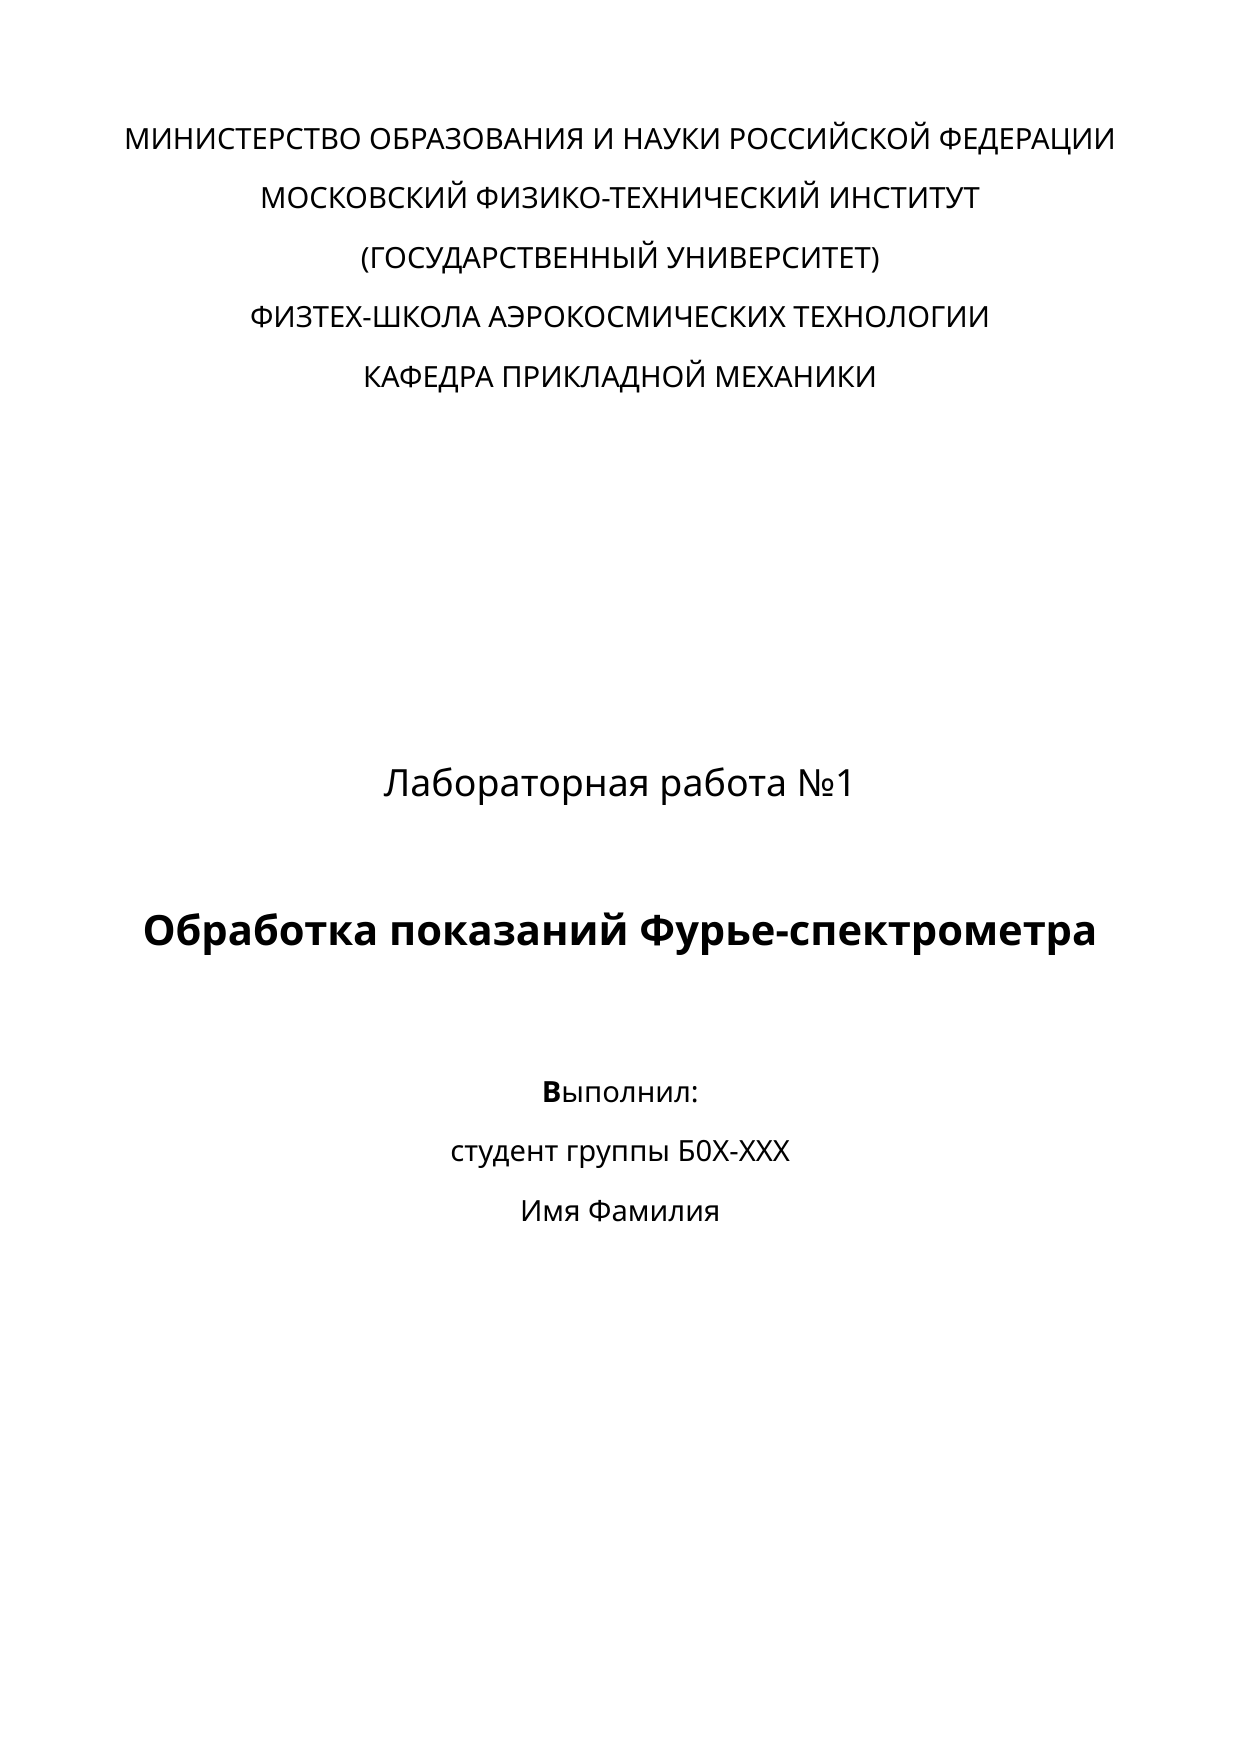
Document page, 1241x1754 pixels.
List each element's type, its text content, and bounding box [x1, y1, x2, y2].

subtitle МОСКОВСКИЙ ФИЗИКО-ТЕХНИЧЕСКИЙ ИНСТИТУТ [118, 178, 1122, 217]
text студент группы Б0Х-ХХХ [118, 1131, 1122, 1170]
text Обработка показаний Фурье-спектрометра [118, 901, 1122, 958]
subtitle (ГОСУДАРСТВЕННЫЙ УНИВЕРСИТЕТ) [118, 237, 1122, 277]
text Выполнил: [118, 1071, 1122, 1111]
text Лабораторная работа №1 [118, 756, 1122, 807]
text КАФЕДРА ПРИКЛАДНОЙ МЕХАНИКИ [118, 356, 1122, 396]
text ФИЗТЕХ-ШКОЛА АЭРОКОСМИЧЕСКИХ ТЕХНОЛОГИИ [118, 297, 1122, 336]
text Имя Фамилия [118, 1190, 1122, 1230]
subtitle МИНИСТЕРСТВО ОБРАЗОВАНИЯ И НАУКИ РОССИЙСКОЙ ФЕДЕРАЦИИ [118, 118, 1122, 158]
